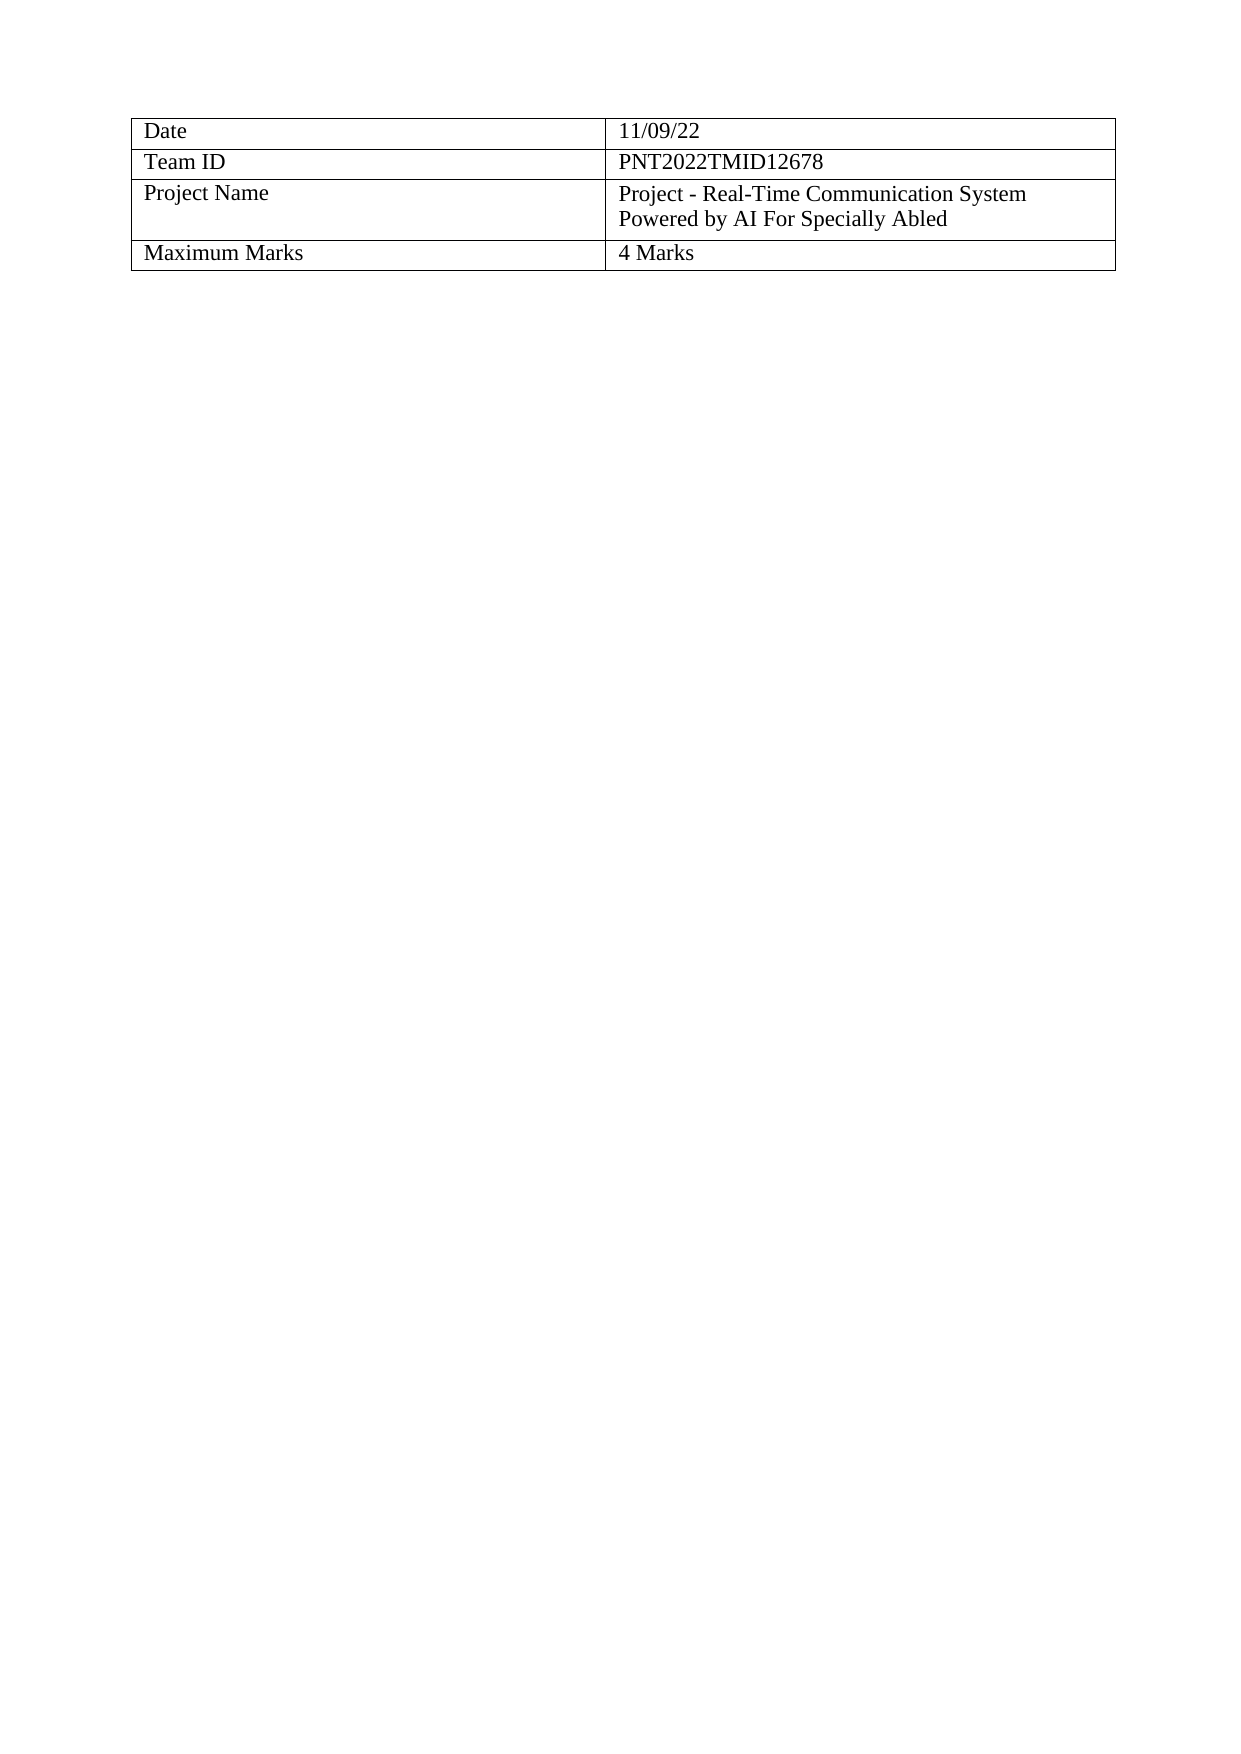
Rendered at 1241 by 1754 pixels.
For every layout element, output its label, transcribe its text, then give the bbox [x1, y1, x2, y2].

table_cell Project Name [132, 180, 605, 240]
table_cell Maximum Marks [132, 241, 605, 270]
table_cell Project - Real-Time Communication System Powered by AI For Specially Abled [606, 180, 1115, 240]
table_cell Team ID [132, 150, 605, 179]
table_header 09/11/22 [606, 119, 1115, 148]
table_cell 4 Marks [606, 241, 1115, 270]
table_cell PNT2022TMID12678 [606, 150, 1115, 179]
table_header Date [132, 119, 605, 148]
